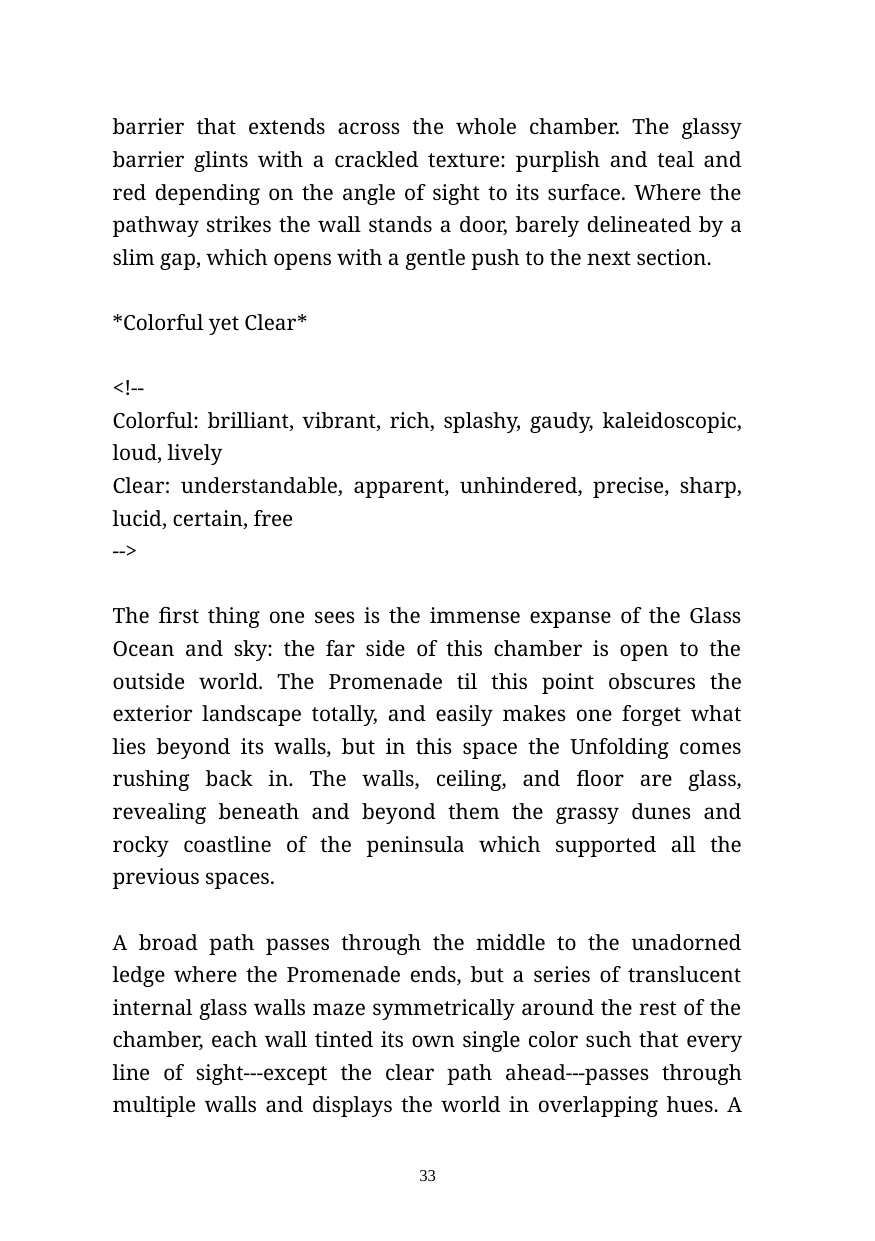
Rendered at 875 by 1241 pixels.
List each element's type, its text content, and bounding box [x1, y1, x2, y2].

text The first thing one sees is the immense expanse of the Glass Ocean and sky: the far side of this chamber is open to the outside world. The Promenade til this point obscures the exterior landscape totally, and easily makes one forget what lies beyond its walls, but in this space the Unfolding comes rushing back in. The walls, ceiling, and floor are glass, revealing beneath and beyond them the grassy dunes and rocky coastline of the peninsula which supported all the previous spaces. [112, 602, 742, 891]
text --> [112, 536, 742, 565]
text Colorful: brilliant, vibrant, rich, splashy, gaudy, kaleidoscopic, loud, lively [112, 406, 742, 467]
text <!-- [112, 373, 742, 402]
text barrier that extends across the whole chamber. The glassy barrier glints with a crackled texture: purplish and teal and red depending on the angle of sight to its surface. Where the pathway strikes the wall stands a door, barely delineated by a slim gap, which opens with a gentle push to the next section. [112, 112, 742, 271]
text *Colorful yet Clear* [112, 308, 742, 337]
text A broad path passes through the middle to the unadorned ledge where the Promenade ends, but a series of translucent internal glass walls maze symmetrically around the rest of the chamber, each wall tinted its own single color such that every line of sight---except the clear path ahead---passes through multiple walls and displays the world in overlapping hues. A [112, 928, 742, 1119]
text Clear: understandable, apparent, unhindered, precise, sharp, lucid, certain, free [112, 471, 742, 532]
